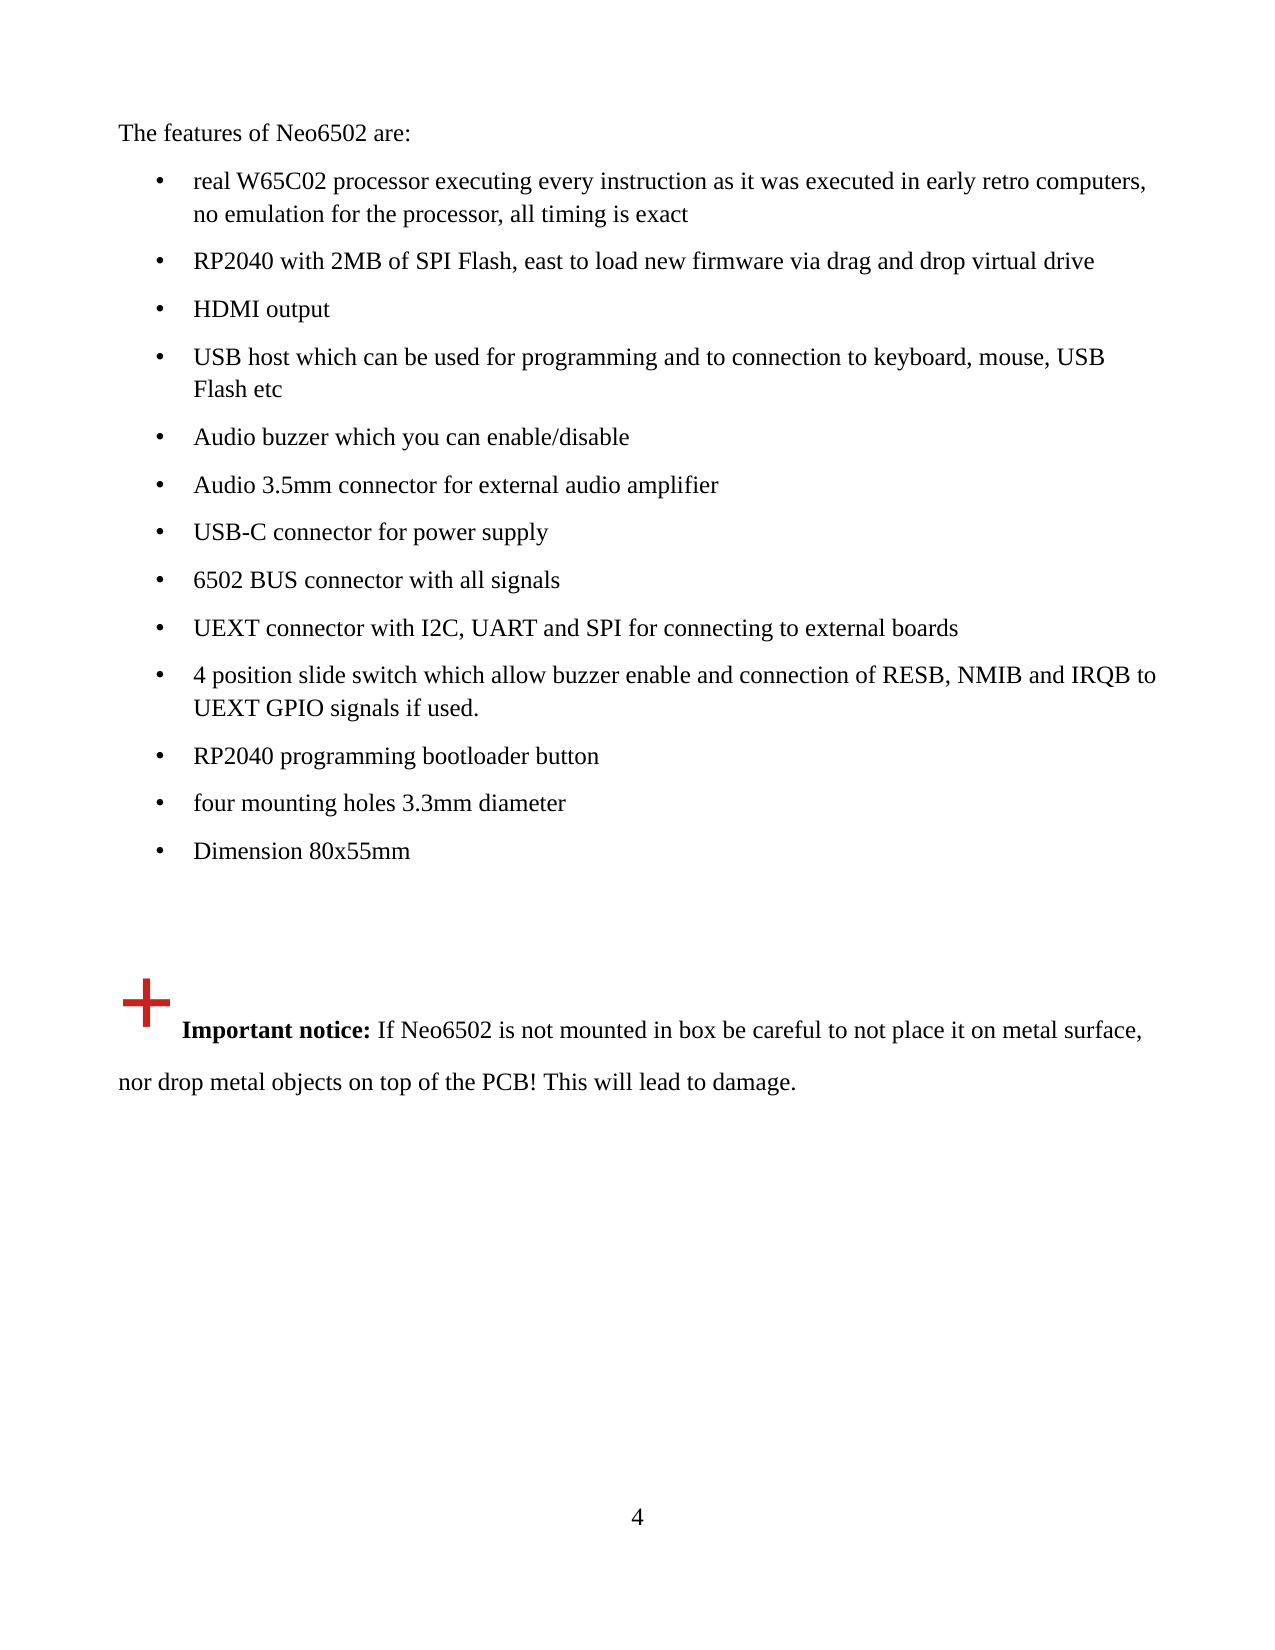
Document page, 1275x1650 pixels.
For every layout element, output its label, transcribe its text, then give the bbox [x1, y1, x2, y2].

list USB host which can be used for programming and to connection to keyboard, mouse, USB Flash etc [156, 342, 1157, 403]
list Dimension 80x55mm [156, 836, 1157, 865]
list 6502 BUS connector with all signals [156, 565, 1157, 594]
list 4 position slide switch which allow buzzer enable and connection of RESB, NMIB and IRQB to UEXT GPIO signals if used. [156, 660, 1157, 722]
list four mounting holes 3.3mm diameter [156, 788, 1157, 817]
list UEXT connector with I2C, UART and SPI for connecting to external boards [156, 613, 1157, 641]
list HDMI output [156, 294, 1157, 323]
list RP2040 programming bootloader button [156, 741, 1157, 769]
list USB-C connector for power supply [156, 517, 1157, 546]
list Audio buzzer which you can enable/disable [156, 422, 1157, 451]
list real W65C02 processor executing every instruction as it was executed in early retro computers, no emulation for the processor, all timing is exact [156, 166, 1157, 227]
list Audio 3.5mm connector for external audio amplifier [156, 470, 1157, 498]
list RP2040 with 2MB of SPI Flash, east to load new firmware via drag and drop virtual drive [156, 246, 1157, 275]
text The features of Neo6502 are: [118, 118, 1157, 147]
text + Important notice: If Neo6502 is not mounted in box be careful to not place it on metal surface, nor drop metal objects on top of the PCB! This will lead to damage. [118, 931, 1157, 1096]
